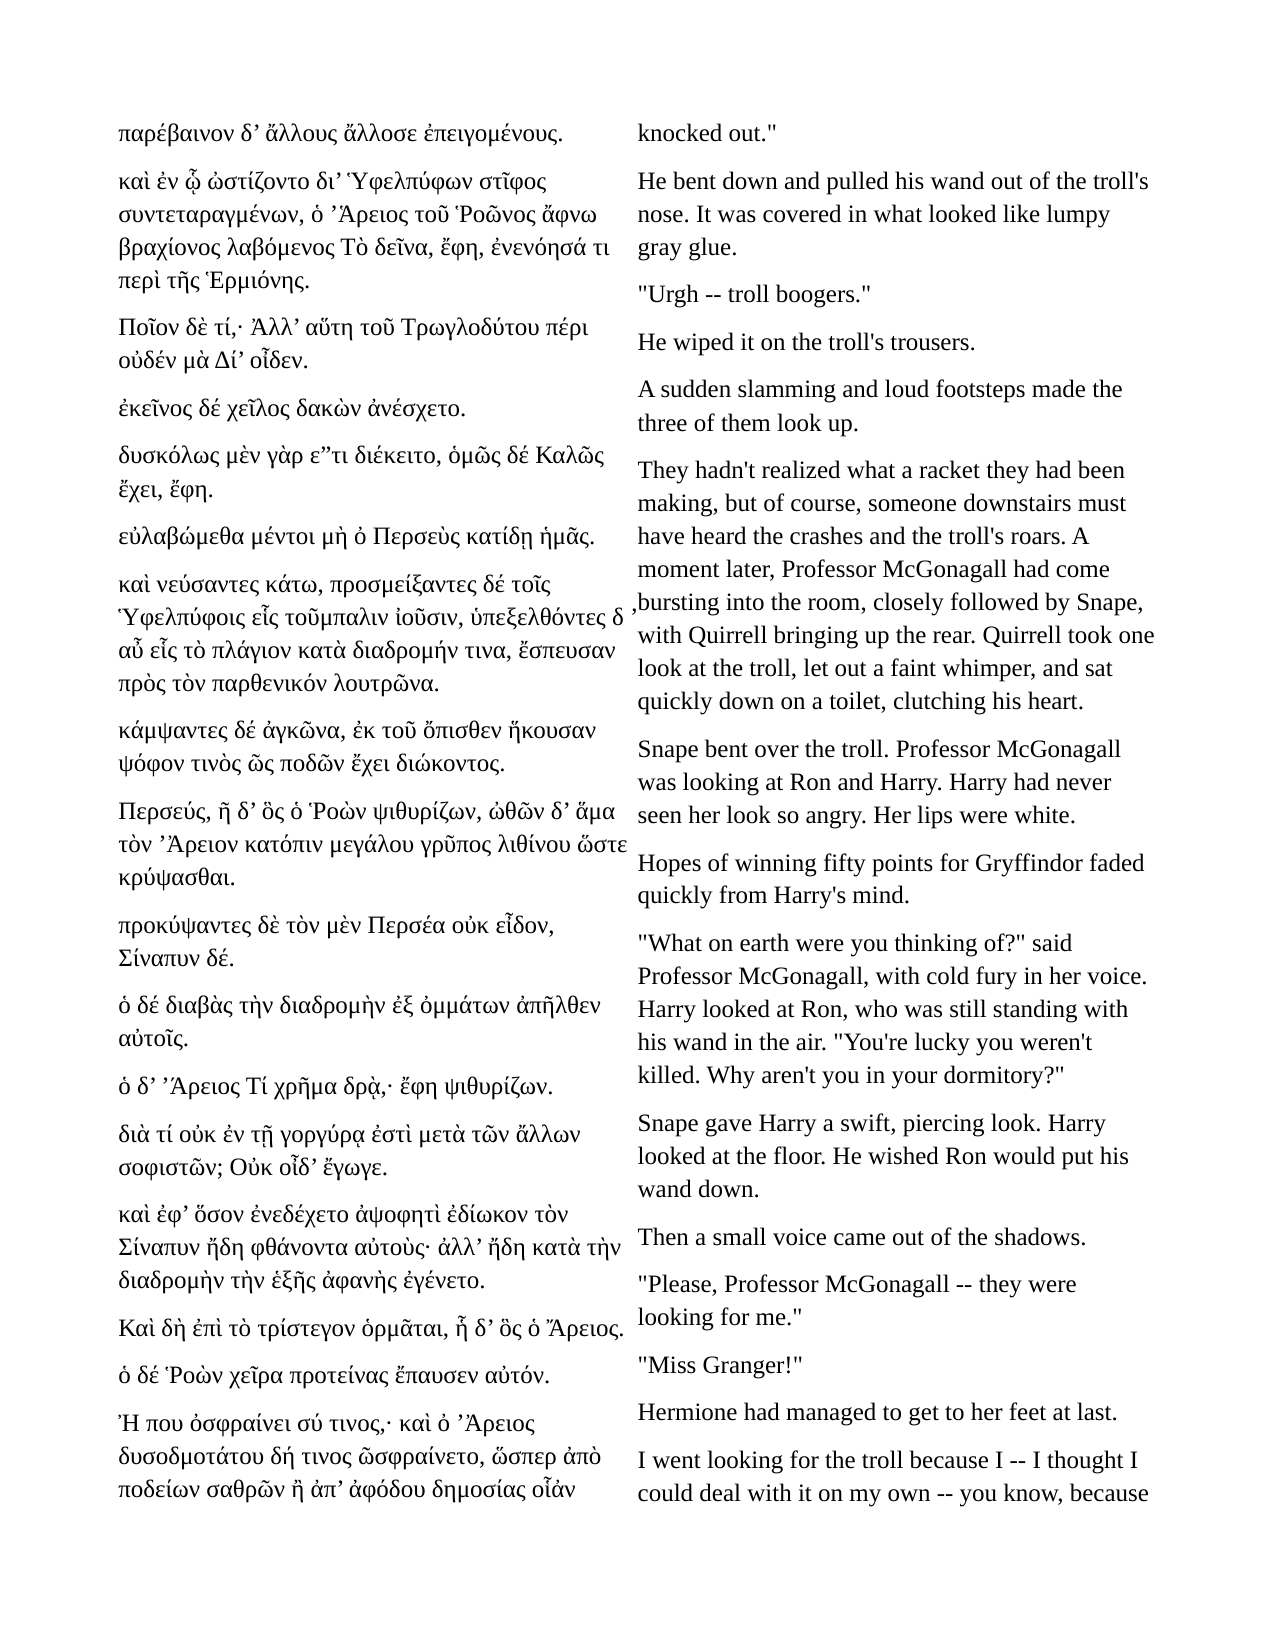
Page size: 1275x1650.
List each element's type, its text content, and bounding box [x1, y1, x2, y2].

table_cell παρέβαινον δ’ ἄλλους ἄλλοσε ἐπειγομένους. καὶ ἐν ᾧ ὠστίζοντο δι’ Ὑφελπύφων στῖφος συντεταραγμένων, ὁ ’Ἁρειος τοῦ Ῥοῶνος ἄφνω βραχίονος λαβόμενος Τὸ δεῖνα, ἔφη, ἐνενόησά τι περὶ τῆς Ἑρμιόνης. Ποῖον δὲ τί,· Ἀλλ’ αὕτη τοῦ Τρωγλοδύτου πέρι οὐδέν μὰ Δί’ οἶδεν. ἐκεῖνος δέ χεῖλος δακὼν ἀνέσχετο. δυσκόλως μὲν γὰρ ε”τι διέκειτο, ὁμῶς δέ Καλῶς ἔχει, ἔφη. εὐλαβώμεθα μέντοι μὴ ὀ Περσεὺς κατίδῃ ἡμᾶς. καὶ νεύσαντες κάτω, προσμείξαντες δέ τοῖς Ὑφελπύφοις εἷς τοῦμπαλιν ἰοῦσιν, ὑπεξελθόντες δ ’ αὖ εἷς τὸ πλάγιον κατὰ διαδρομήν τινα, ἔσπευσαν πρὸς τὸν παρθενικόν λουτρῶνα. κάμψαντες δέ ἀγκῶνα, ἐκ τοῦ ὄπισθεν ἥκουσαν ψόφον τινὸς ῶς ποδῶν ἔχει διώκοντος. Περσεύς, ῆ δ’ ὃς ὁ Ῥοὼν ψιθυρίζων, ὠθῶν δ’ ἅμα τὸν ’Ἀρειον κατόπιν μεγάλου γρῦπος λιθίνου ὥστε κρύψασθαι. προκύψαντες δὲ τὸν μὲν Περσέα οὐκ εἶδον, Σίναπυν δέ. ὁ δέ διαβὰς τὴν διαδρομὴν ἐξ ὀμμάτων ἀπῆλθεν αὐτοῖς. ὁ δ’ ’Άρειος Τί χρῆμα δρᾲ,· ἔφη ψιθυρίζων. διὰ τί οὐκ ἐν τῇ γοργύρᾳ ἐστὶ μετὰ τῶν ἄλλων σοφιστῶν; Οὐκ οἶδ’ ἔγωγε. καὶ ἐφ’ ὅσον ἐνεδέχετο ἀψοφητὶ ἐδίωκον τὸν Σίναπυν ἤδη φθάνοντα αὐτοὺς· ἀλλ’ ἤδη κατὰ τὴν διαδρομὴν τὴν ἑξῆς ἀφανὴς ἐγένετο. Καὶ δὴ ἐπὶ τὸ τρίστεγον ὁρμᾶται, ἧ δ’ ὃς ὁ Ἄρειος. ὁ δέ Ῥοὼν χεῖρα προτείνας ἔπαυσεν αὐτόν. Ἠ που ὀσφραίνει σύ τινος,· καὶ ὀ ’Ἀρειος δυσοδμοτάτου δή τινος ῶσφραίνετο, ὥσπερ ἀπὸ ποδείων σαθρῶν ἢ ἀπ’ ἀφόδου δημοσίας οἷἀν [118, 118, 637, 1507]
table_cell knocked out." He bent down and pulled his wand out of the troll's nose. It was covered in what looked like lumpy gray glue. "Urgh -- troll boogers." He wiped it on the troll's trousers. A sudden slamming and loud footsteps made the three of them look up. They hadn't realized what a racket they had been making, but of course, someone downstairs must have heard the crashes and the troll's roars. A moment later, Professor McGonagall had come bursting into the room, closely followed by Snape, with Quirrell bringing up the rear. Quirrell took one look at the troll, let out a faint whimper, and sat quickly down on a toilet, clutching his heart. Snape bent over the troll. Professor McGonagall was looking at Ron and Harry. Harry had never seen her look so angry. Her lips were white. Hopes of winning fifty points for Gryffindor faded quickly from Harry's mind. "What on earth were you thinking of?" said Professor McGonagall, with cold fury in her voice. Harry looked at Ron, who was still standing with his wand in the air. "You're lucky you weren't killed. Why aren't you in your dormitory?" Snape gave Harry a swift, piercing look. Harry looked at the floor. He wished Ron would put his wand down. Then a small voice came out of the shadows. "Please, Professor McGonagall -- they were looking for me." "Miss Granger!" Hermione had managed to get to her feet at last. I went looking for the troll because I -- I thought I could deal with it on my own -- you know, because [638, 118, 1157, 1507]
